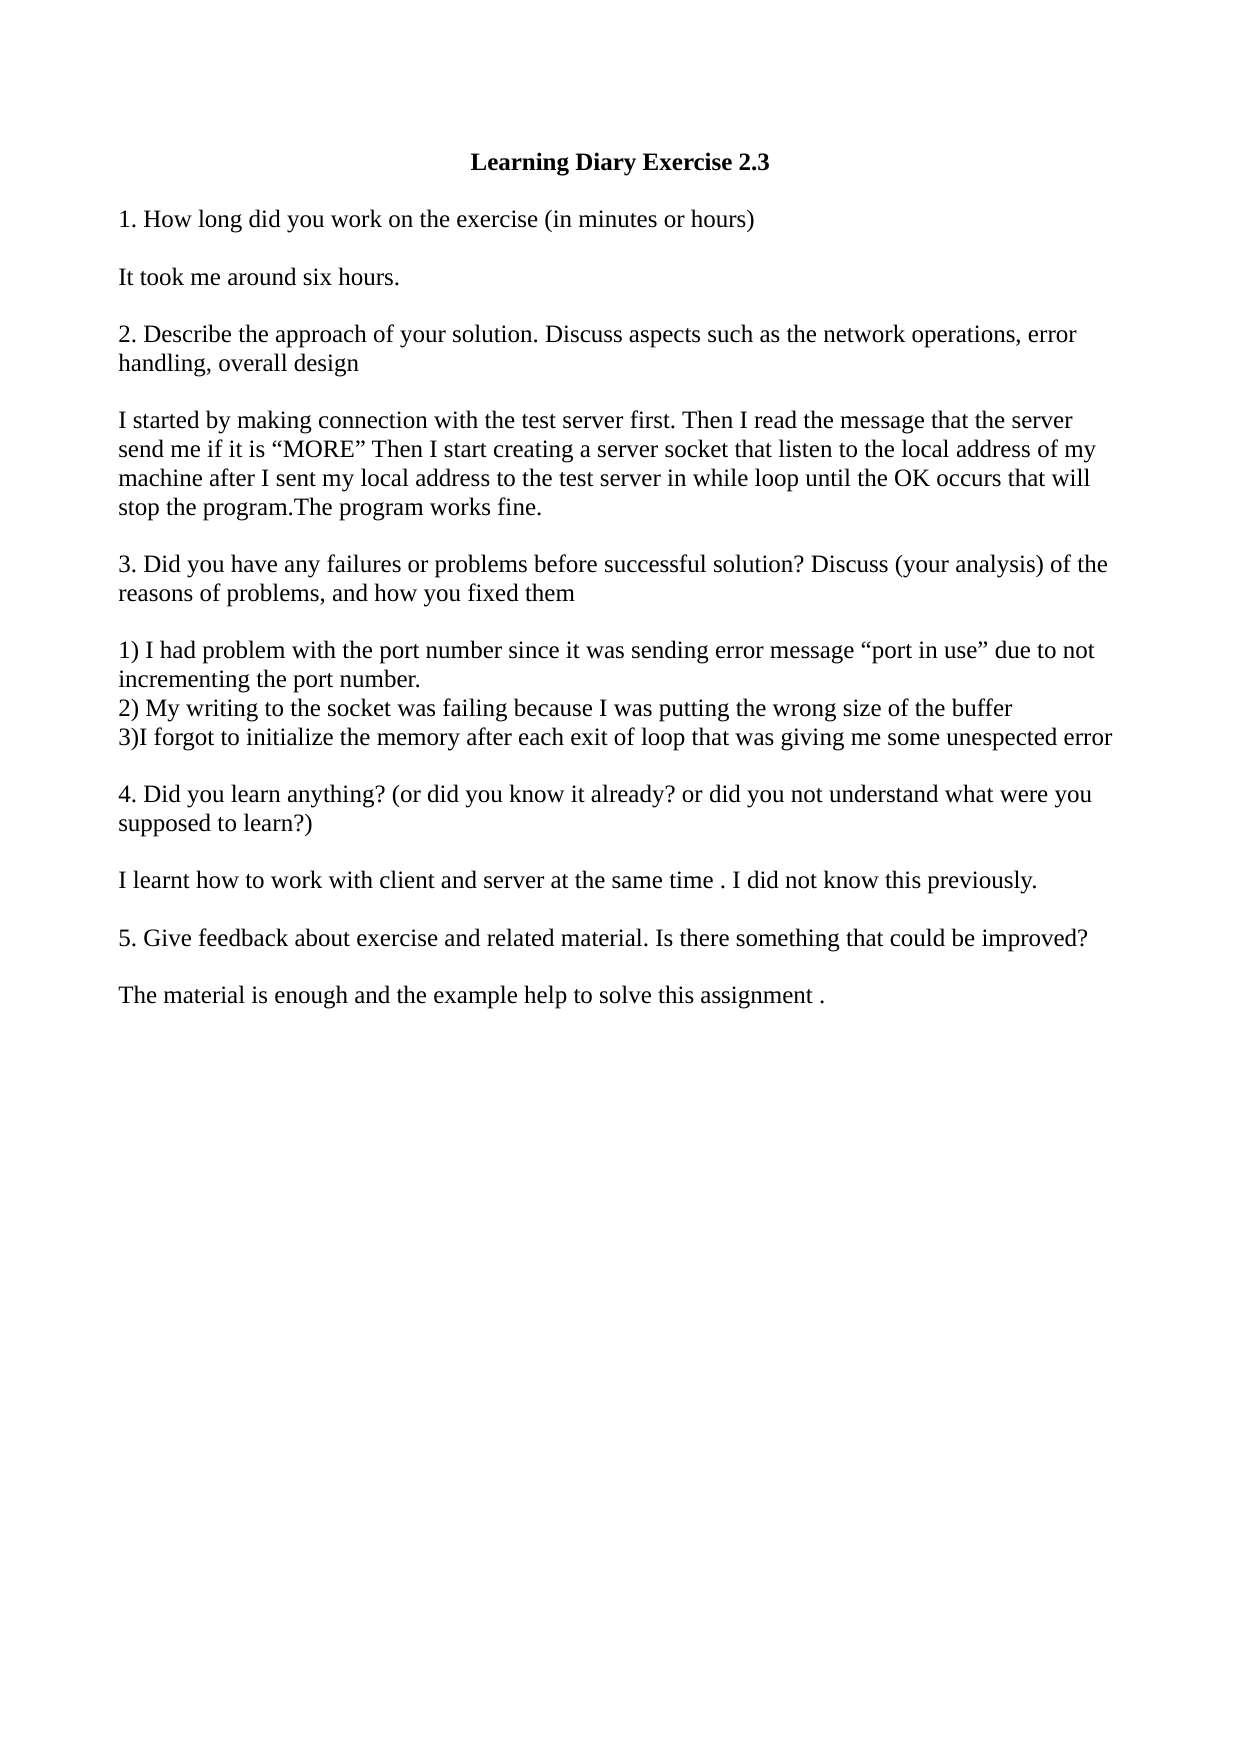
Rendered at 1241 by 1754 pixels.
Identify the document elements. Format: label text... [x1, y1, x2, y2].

text The material is enough and the example help to solve this assignment . [118, 981, 1122, 1009]
text supposed to learn?) [118, 808, 1122, 837]
text 1) I had problem with the port number since it was sending error message “port in use” due to not incrementing the port number. [118, 636, 1122, 693]
text 3)I forgot to initialize the memory after each exit of loop that was giving me some unespected error [118, 722, 1122, 751]
text I learnt how to work with client and server at the same time . I did not know this previously. [118, 866, 1122, 894]
text I started by making connection with the test server first. Then I read the message that the server send me if it is “MORE” Then I start creating a server socket that listen to the local address of my machine after I sent my local address to the test server in while loop until the OK occurs that will stop the program.The program works fine. [118, 406, 1122, 521]
text 5. Give feedback about exercise and related material. Is there something that could be improved? [118, 923, 1122, 952]
text 4. Did you learn anything? (or did you know it already? or did you not understand what were you [118, 779, 1122, 808]
text 2. Describe the approach of your solution. Discuss aspects such as the network operations, error [118, 319, 1122, 348]
text handling, overall design [118, 348, 1122, 377]
text 3. Did you have any failures or problems before successful solution? Discuss (your analysis) of the [118, 549, 1122, 578]
text 2) My writing to the socket was failing because I was putting the wrong size of the buffer [118, 693, 1122, 722]
text 1. How long did you work on the exercise (in minutes or hours) [118, 204, 1122, 233]
text reasons of problems, and how you fixed them [118, 578, 1122, 607]
text It took me around six hours. [118, 262, 1122, 291]
text Learning Diary Exercise 2.3 [118, 147, 1122, 176]
